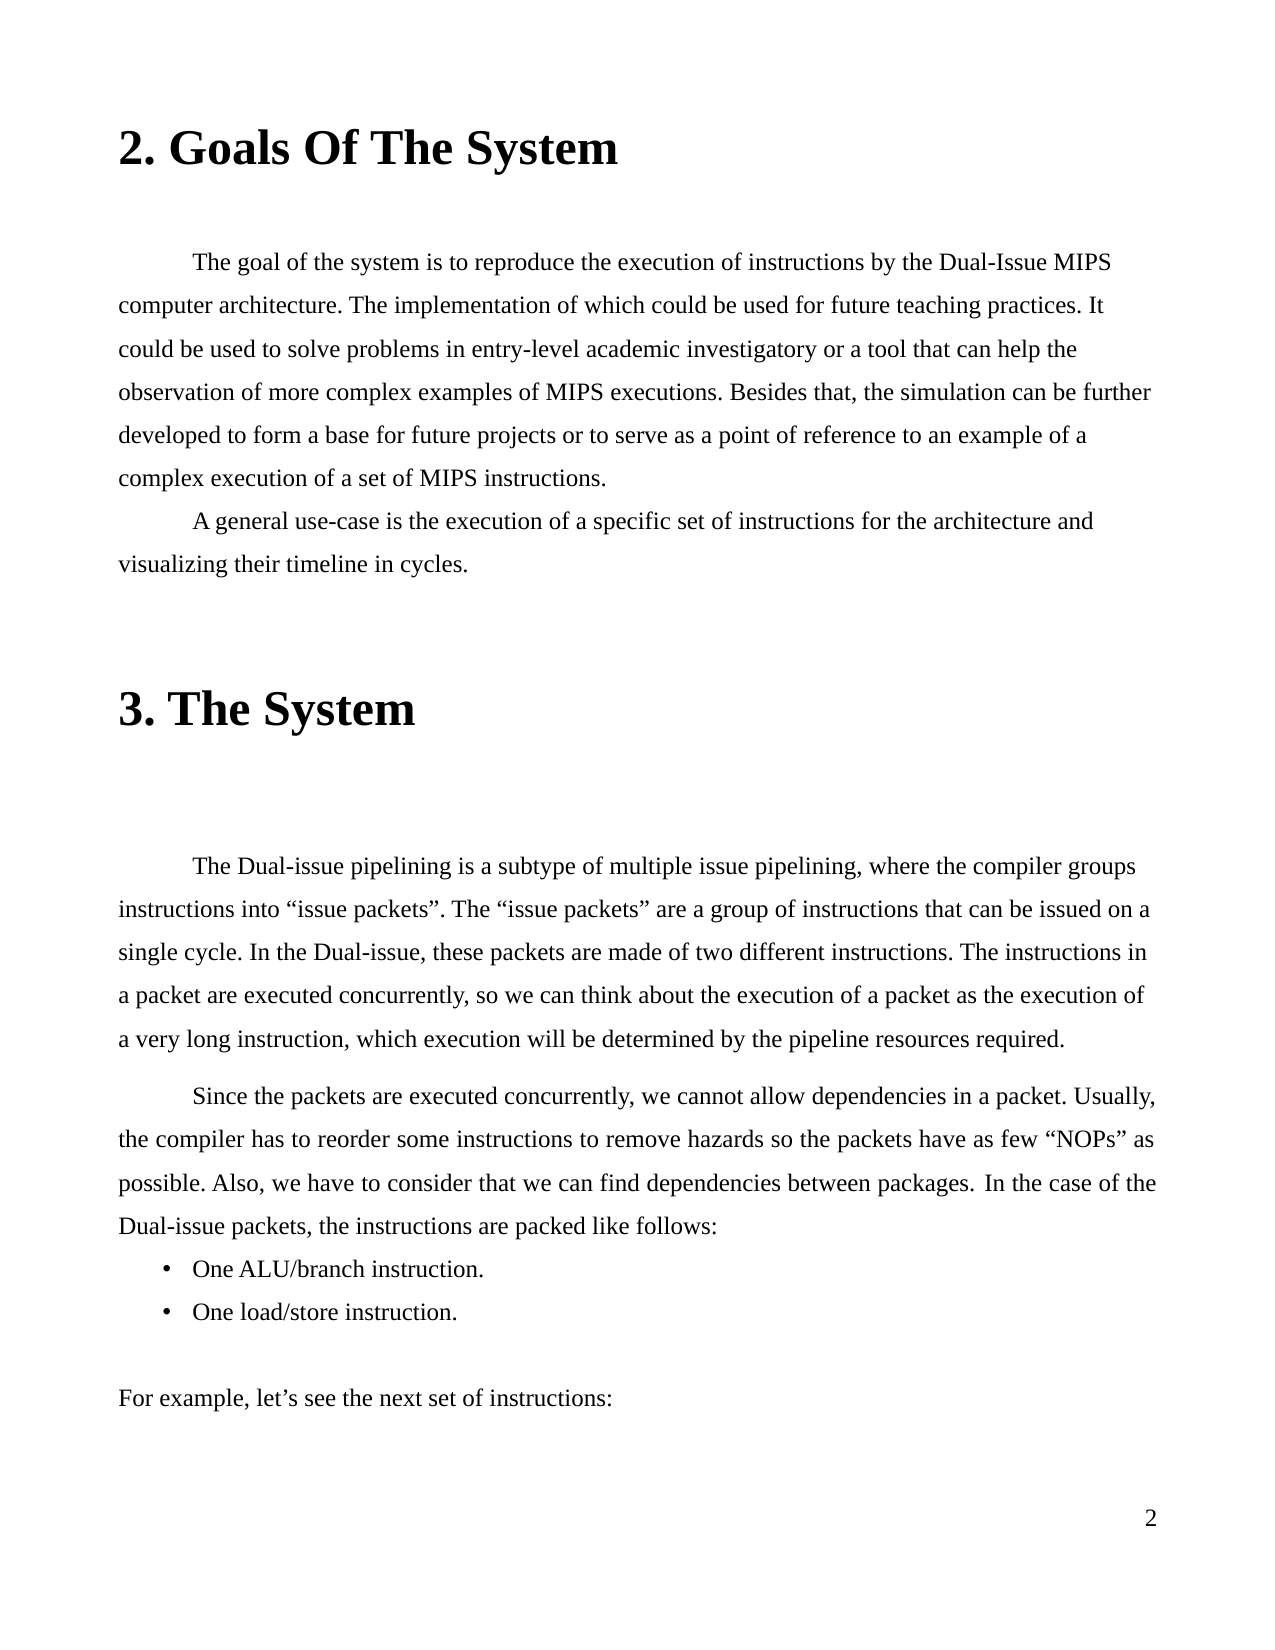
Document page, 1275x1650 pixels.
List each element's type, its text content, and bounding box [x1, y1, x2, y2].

text Since the packets are executed concurrently, we cannot allow dependencies in a packet. Usually, the compiler has to reorder some instructions to remove hazards so the packets have as few “NOPs” as possible. Also, we have to consider that we can find dependencies between packages. In the case of the Dual-issue packets, the instructions are packed like follows: [118, 1081, 1157, 1239]
text The Dual-issue pipelining is a subtype of multiple issue pipelining, where the compiler groups instructions into “issue packets”. The “issue packets” are a group of instructions that can be issued on a single cycle. In the Dual-issue, these packets are made of two different instructions. The instructions in a packet are executed concurrently, so we can think about the execution of a packet as the execution of a very long instruction, which execution will be determined by the pipeline resources required. [118, 851, 1157, 1052]
list One ALU/branch instruction. [162, 1254, 1157, 1283]
text 2. Goals Of The System [118, 118, 1157, 176]
text The goal of the system is to reproduce the execution of instructions by the Dual-Issue MIPS computer architecture. The implementation of which could be used for future teaching practices. It could be used to solve problems in entry-level academic investigatory or a tool that can help the observation of more complex examples of MIPS executions. Besides that, the simulation can be further developed to form a base for future projects or to serve as a point of reference to an example of a complex execution of a set of MIPS instructions. [118, 247, 1157, 492]
text For example, let’s see the next set of instructions: [118, 1383, 1157, 1412]
text 3. The System [118, 679, 1157, 736]
list One load/store instruction. [162, 1297, 1157, 1326]
text A general use-case is the execution of a specific set of instructions for the architecture and visualizing their timeline in cycles. [118, 506, 1157, 578]
